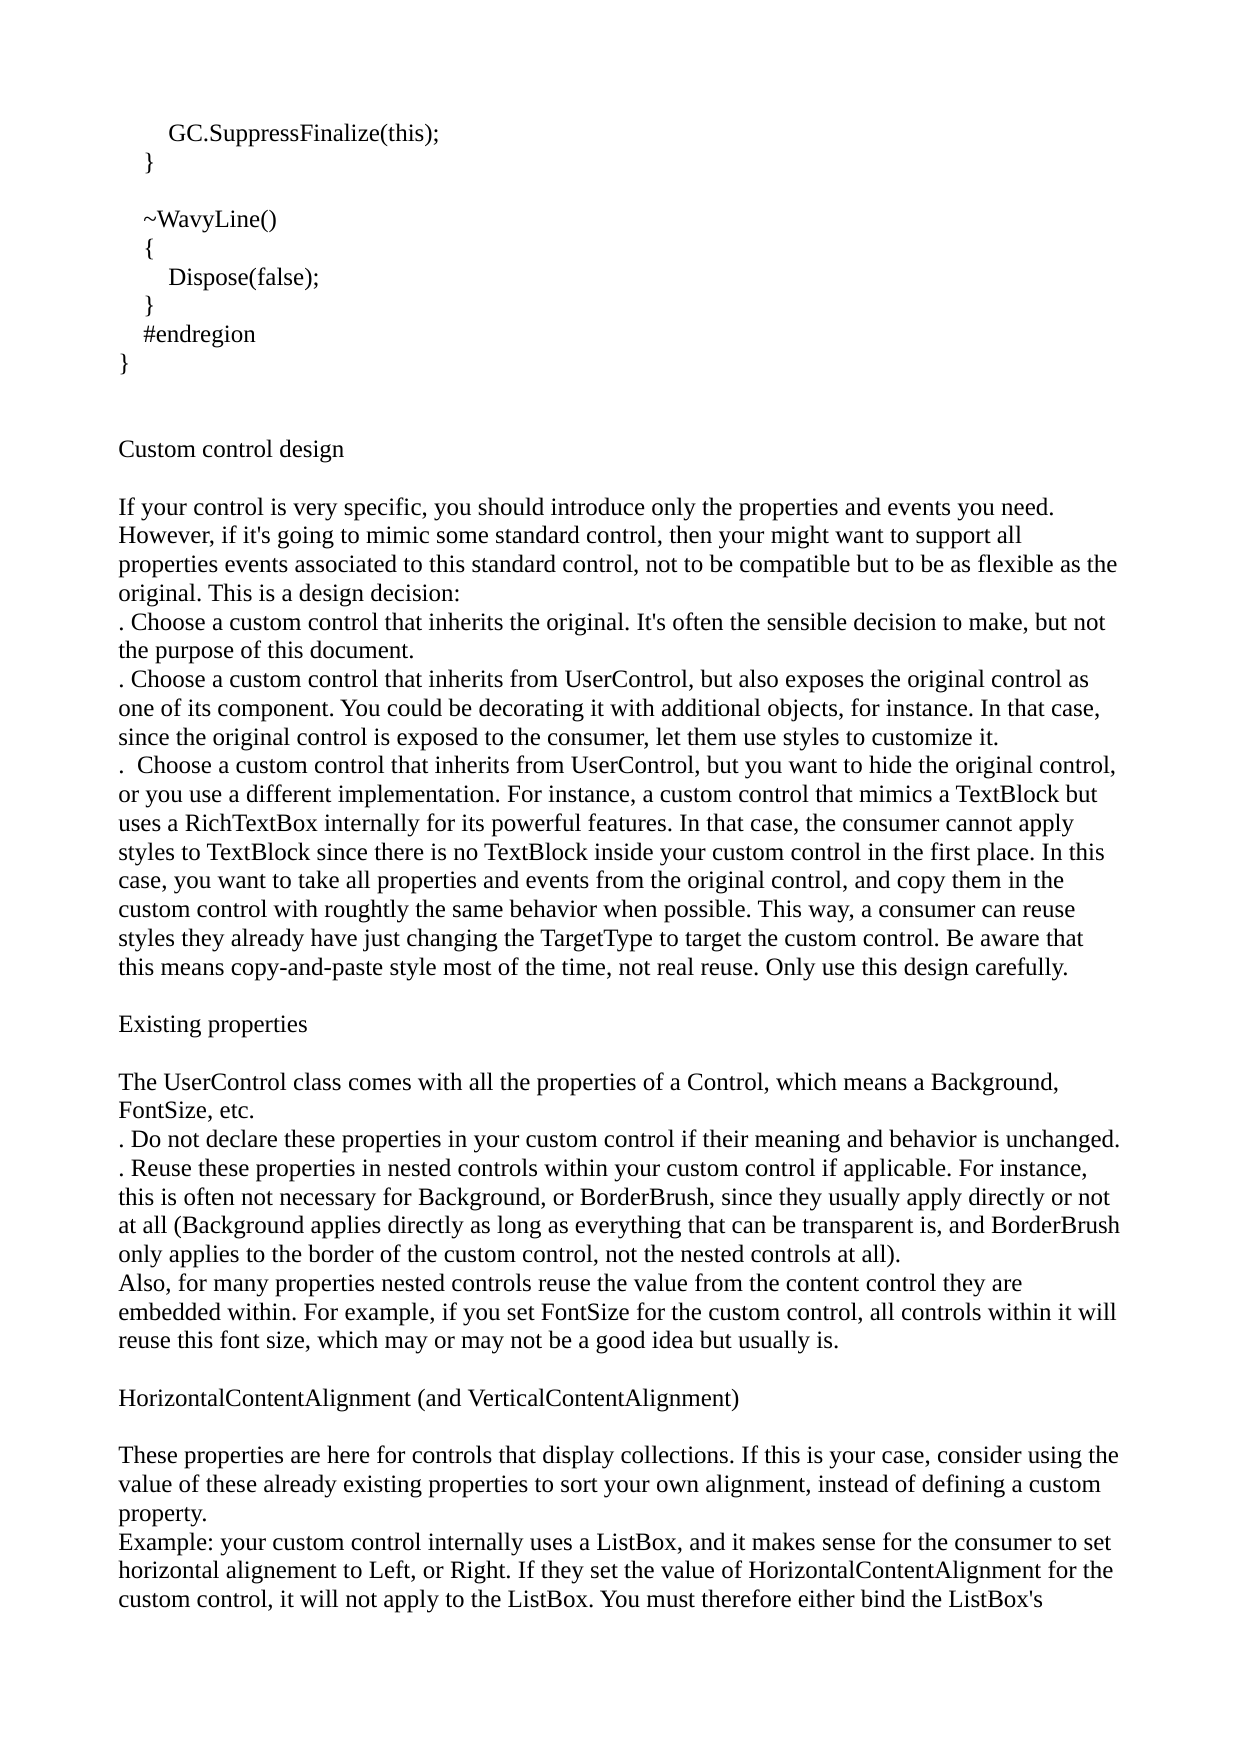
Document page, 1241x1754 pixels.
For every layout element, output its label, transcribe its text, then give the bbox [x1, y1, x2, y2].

text . Choose a custom control that inherits from UserControl, but you want to hide the original control, or you use a different implementation. For instance, a custom control that mimics a TextBlock but uses a RichTextBox internally for its powerful features. In that case, the consumer cannot apply styles to TextBlock since there is no TextBlock inside your custom control in the first place. In this case, you want to take all properties and events from the original control, and copy them in the custom control with roughtly the same behavior when possible. This way, a consumer can reuse styles they already have just changing the TargetType to target the custom control. Be aware that this means copy-and-paste style most of the time, not real reuse. Only use this design carefully. [118, 751, 1122, 981]
text Custom control design [118, 434, 1122, 463]
text Dispose(false); [118, 262, 1122, 291]
text These properties are here for controls that display collections. If this is your case, consider using the value of these already existing properties to sort your own alignment, instead of defining a custom property. [118, 1441, 1122, 1527]
text If your control is very specific, you should introduce only the properties and events you need. However, if it's going to mimic some standard control, then your might want to support all properties events associated to this standard control, not to be compatible but to be as flexible as the original. This is a design decision: [118, 492, 1122, 607]
text The UserControl class comes with all the properties of a Control, which means a Background, FontSize, etc. [118, 1067, 1122, 1124]
text . Do not declare these properties in your custom control if their meaning and behavior is unchanged. [118, 1124, 1122, 1153]
text } [118, 291, 1122, 319]
text Existing properties [118, 1009, 1122, 1038]
text { [118, 233, 1122, 262]
text ~WavyLine() [118, 204, 1122, 233]
text HorizontalContentAlignment (and VerticalContentAlignment) [118, 1383, 1122, 1412]
text GC.SuppressFinalize(this); [118, 118, 1122, 147]
text . Choose a custom control that inherits from UserControl, but also exposes the original control as one of its component. You could be decorating it with additional objects, for instance. In that case, since the original control is exposed to the consumer, let them use styles to customize it. [118, 664, 1122, 751]
text } [118, 348, 1122, 377]
text #endregion [118, 319, 1122, 348]
text Also, for many properties nested controls reuse the value from the content control they are embedded within. For example, if you set FontSize for the custom control, all controls within it will reuse this font size, which may or may not be a good idea but usually is. [118, 1268, 1122, 1354]
text Example: your custom control internally uses a ListBox, and it makes sense for the consumer to set horizontal alignement to Left, or Right. If they set the value of HorizontalContentAlignment for the custom control, it will not apply to the ListBox. You must therefore either bind the ListBox's [118, 1527, 1122, 1613]
text } [118, 147, 1122, 176]
text . Reuse these properties in nested controls within your custom control if applicable. For instance, this is often not necessary for Background, or BorderBrush, since they usually apply directly or not at all (Background applies directly as long as everything that can be transparent is, and BorderBrush only applies to the border of the custom control, not the nested controls at all). [118, 1153, 1122, 1268]
text . Choose a custom control that inherits the original. It's often the sensible decision to make, but not the purpose of this document. [118, 607, 1122, 664]
